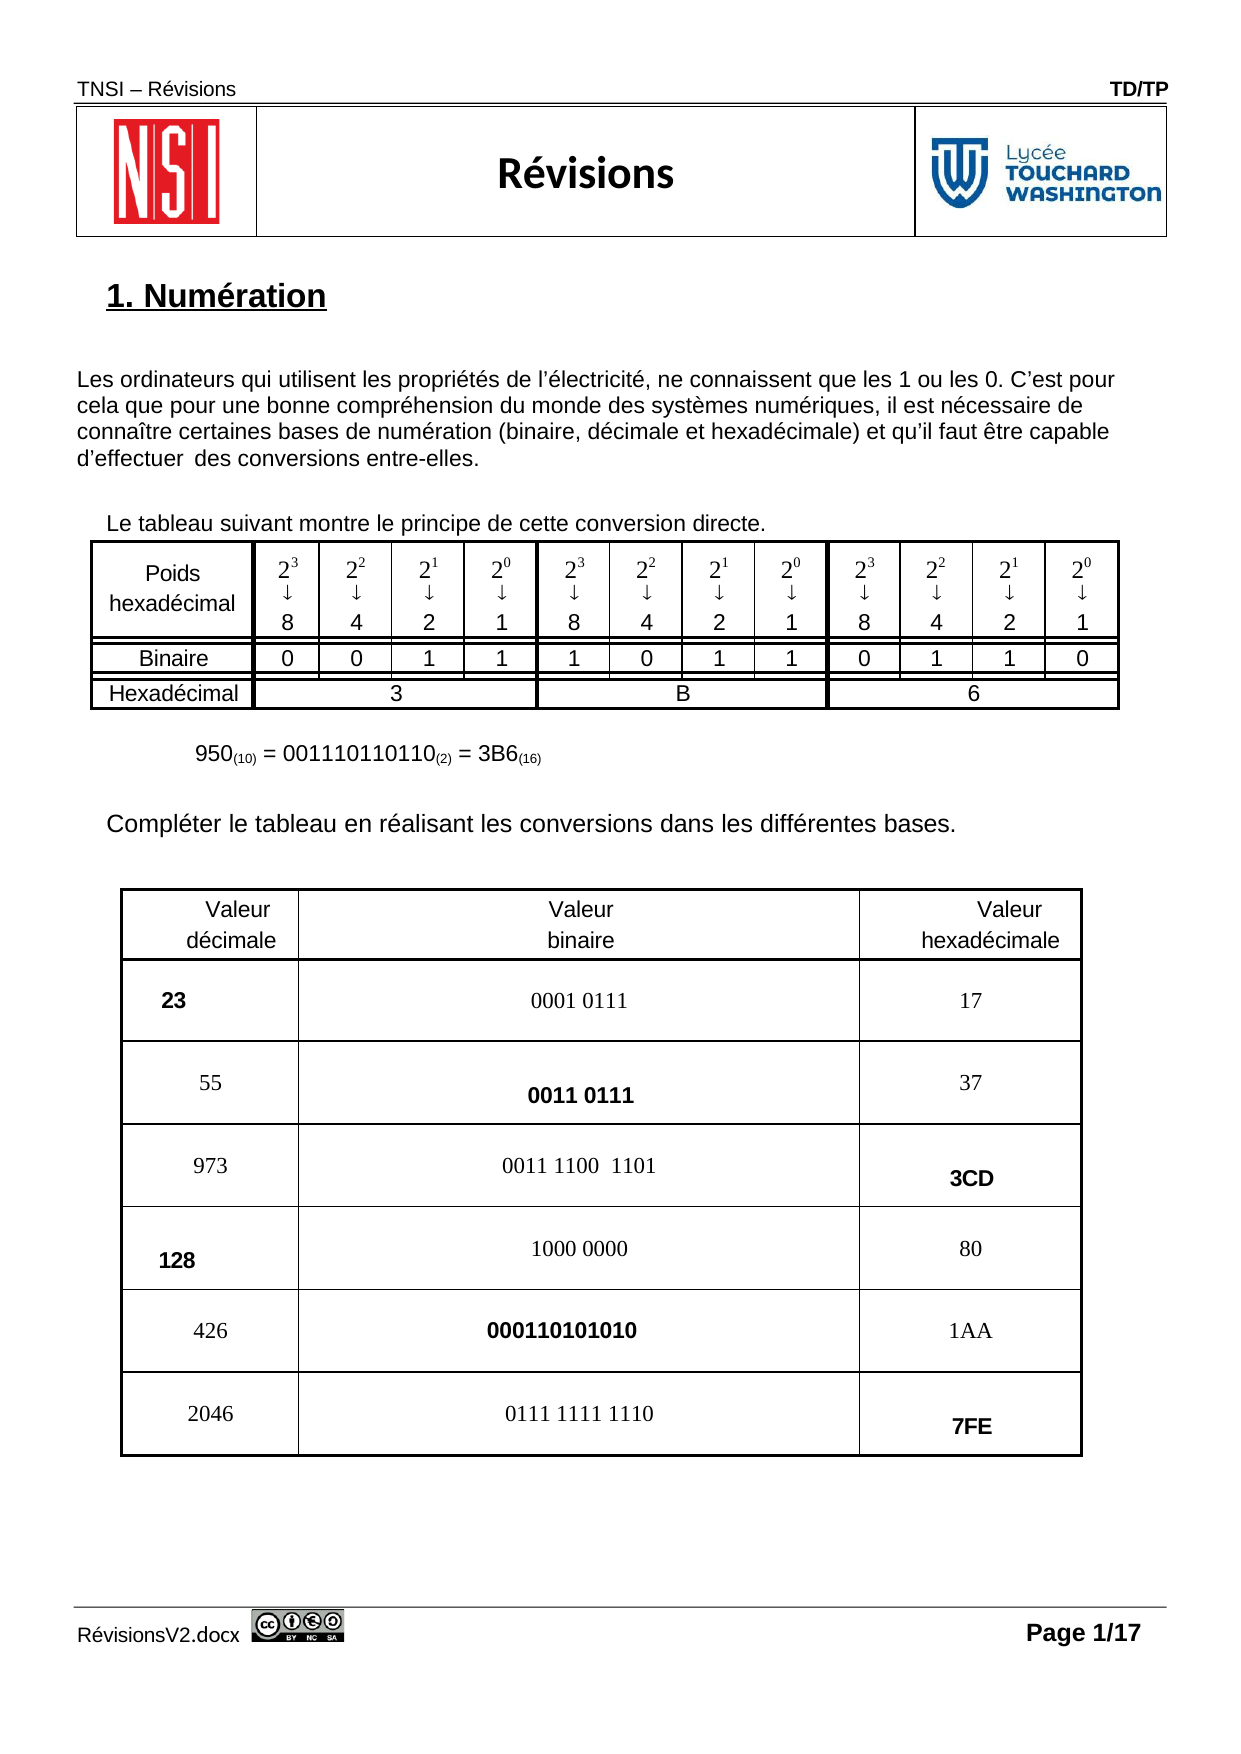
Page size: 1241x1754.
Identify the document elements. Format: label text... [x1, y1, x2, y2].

picture [929, 135, 1163, 209]
table_header [77, 107, 256, 236]
table_cell B [539, 681, 825, 707]
table_header 23  8 [830, 543, 899, 636]
table_header Révisions [257, 107, 914, 236]
table_header 23  8 [539, 543, 609, 636]
table_cell 1 [973, 645, 1044, 671]
table_cell [610, 674, 681, 678]
table_cell 1 [901, 645, 972, 671]
table_header 23  8 [256, 543, 318, 636]
text Compléter le tableau en réalisant les conversions dans les différentes bases. [106, 809, 1213, 837]
picture [113, 119, 220, 224]
table_header Valeur hexadécimale [860, 891, 1080, 958]
table_cell 1 [683, 645, 754, 671]
table_cell 1000 0000 [299, 1207, 859, 1288]
table_cell 80 [860, 1207, 1080, 1288]
table_header 22  4 [901, 543, 972, 636]
table_cell 0001 0111 [299, 961, 859, 1040]
table_cell 3CD [860, 1125, 1080, 1206]
table_header 22  4 [610, 543, 681, 636]
table_cell 37 [860, 1042, 1080, 1123]
table_cell [683, 674, 754, 678]
text 950(10) = 001110110110(2) = 3B6(16) [195, 740, 1213, 766]
table_cell 973 [123, 1125, 298, 1206]
table_cell [901, 674, 972, 678]
table_header 22  4 [320, 543, 391, 636]
picture [251, 1609, 345, 1642]
text Le tableau suivant montre le principe de cette conversion directe. [106, 509, 1213, 536]
table_cell Hexadécimal [93, 681, 251, 707]
table_cell 000110101010 [299, 1290, 859, 1371]
text Les ordinateurs qui utilisent les propriétés de l’électricité, ne connaissent que les 1 ou les 0. C’est pour cela que pour une bonne compréhension du monde des systèmes numériques, il est nécessaire de connaître certaines bases de numération (binaire, décimale et hexadécimale) et qu’il faut être capable d’effectuer des conversions entre-elles. [77, 366, 1161, 471]
table_cell [392, 674, 463, 678]
table_cell 1 [465, 645, 535, 671]
table_cell 1AA [860, 1290, 1080, 1371]
table_cell 128 [123, 1207, 298, 1288]
table_cell 3 [256, 681, 535, 707]
table_header Poids hexadécimal [93, 543, 251, 636]
table_cell 1 [392, 645, 463, 671]
table_cell 17 [860, 961, 1080, 1040]
table_cell 426 [123, 1290, 298, 1371]
table_cell 0011 1100 1101 [299, 1125, 859, 1206]
table_cell [539, 674, 609, 678]
table_cell 0111 1111 1110 [299, 1373, 859, 1454]
table_header 21  2 [392, 543, 463, 636]
table_cell 7FE [860, 1373, 1080, 1454]
table_cell [93, 674, 251, 678]
table_header [916, 107, 1166, 236]
table_cell Binaire [93, 645, 251, 671]
table_cell [973, 674, 1044, 678]
table_cell 0011 0111 [299, 1042, 859, 1123]
subtitle Numération [106, 276, 1213, 314]
table_cell 0 [320, 645, 391, 671]
table_cell 1 [755, 645, 825, 671]
table_cell 0 [1046, 645, 1117, 671]
table_cell 2046 [123, 1373, 298, 1454]
table_header 20  1 [755, 543, 825, 636]
table_cell [256, 674, 318, 678]
table_cell 0 [256, 645, 318, 671]
table_cell 23 [123, 961, 298, 1040]
table_header 21  2 [683, 543, 754, 636]
table_cell 0 [610, 645, 681, 671]
table_cell [465, 674, 535, 678]
table_header 21  2 [973, 543, 1044, 636]
table_header 20  1 [1046, 543, 1117, 636]
table_cell 55 [123, 1042, 298, 1123]
table_cell [830, 674, 899, 678]
table_cell 0 [830, 645, 899, 671]
table_header Valeur décimale [123, 891, 298, 958]
table_header 20  1 [465, 543, 535, 636]
table_cell 6 [830, 681, 1117, 707]
table_cell 1 [539, 645, 609, 671]
table_cell [320, 674, 391, 678]
table_header Valeur binaire [299, 891, 859, 958]
table_cell [1046, 674, 1117, 678]
table_cell [755, 674, 825, 678]
